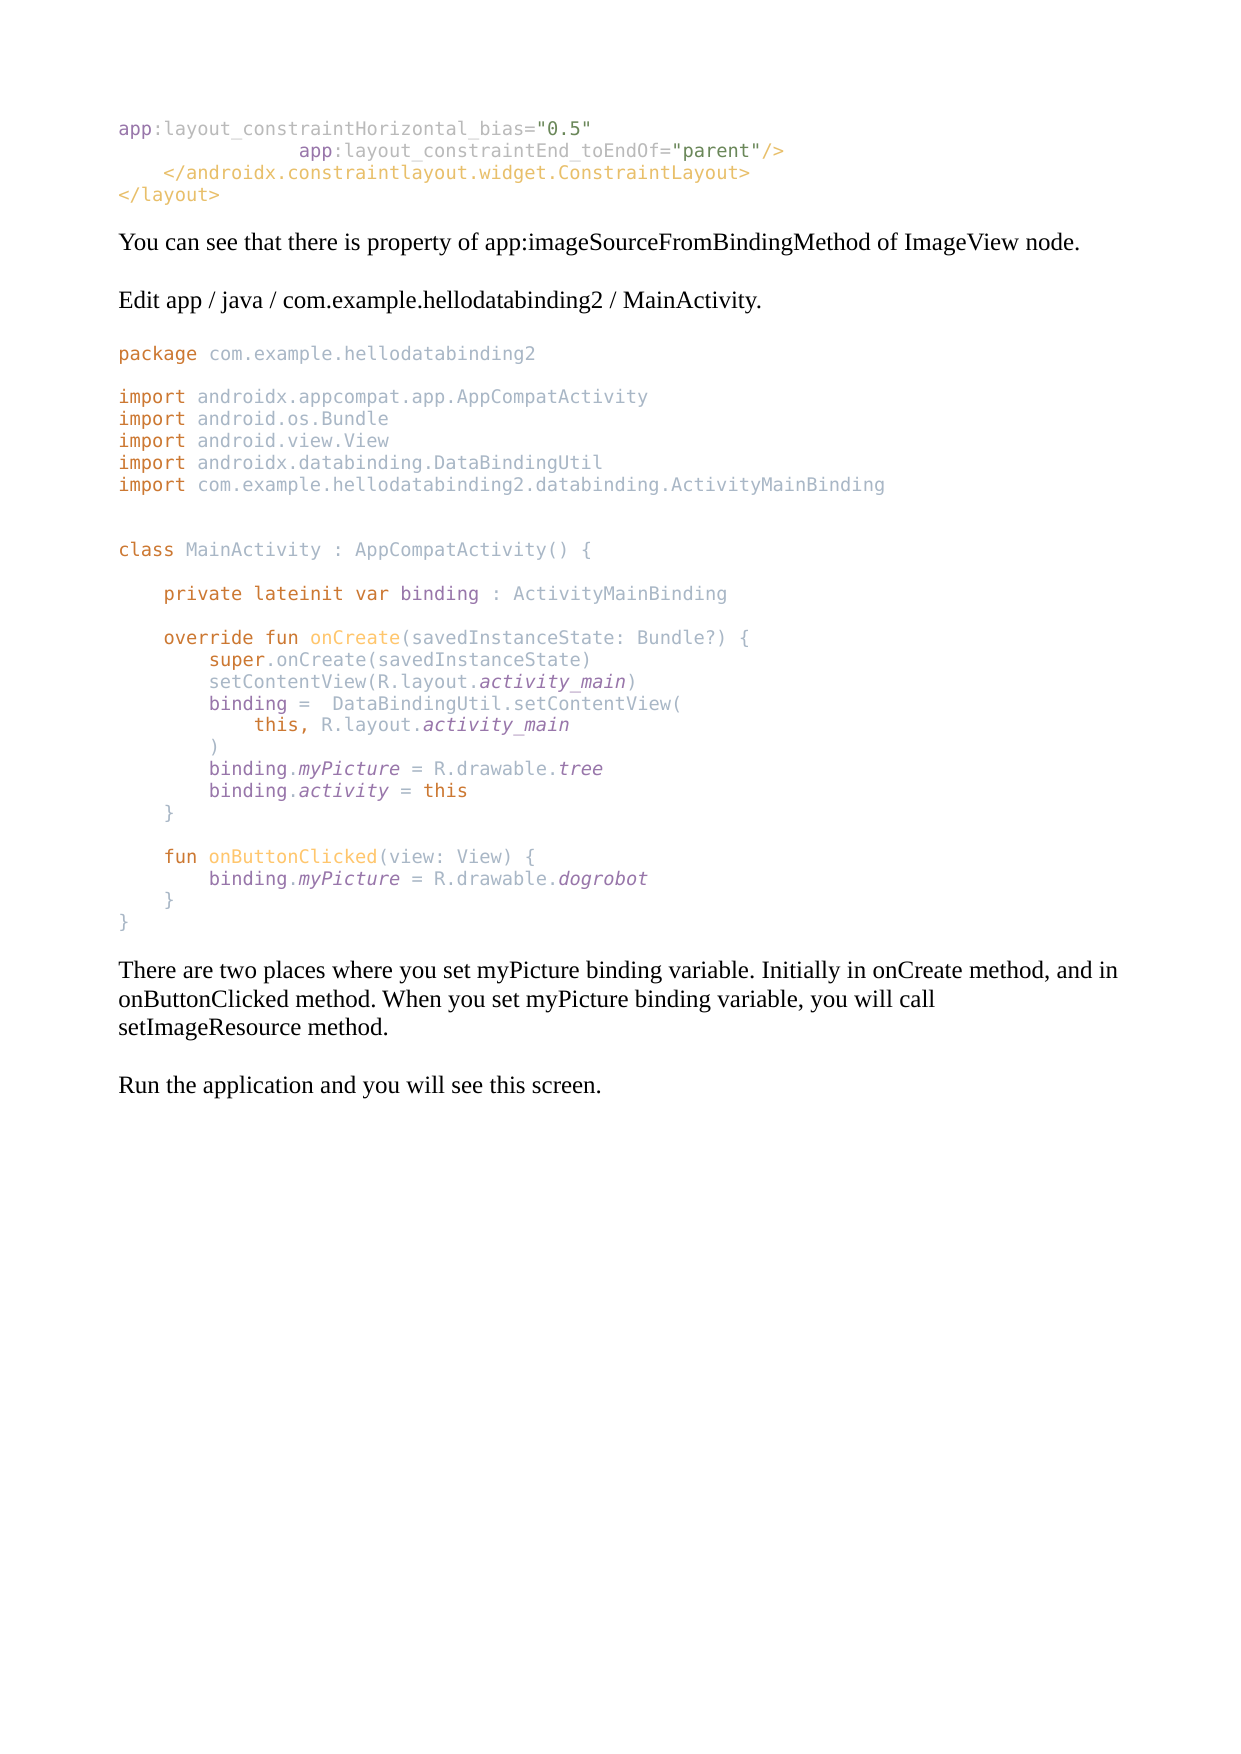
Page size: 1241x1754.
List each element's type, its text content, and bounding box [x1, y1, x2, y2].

text Edit app / java / com.example.hellodatabinding2 / MainActivity. [118, 285, 1122, 314]
text There are two places where you set myPicture binding variable. Initially in onCreate method, and in onButtonClicked method. When you set myPicture binding variable, you will call setImageResource method. [118, 955, 1122, 1041]
text You can see that there is property of app:imageSourceFromBindingMethod of ImageView node. [118, 227, 1122, 256]
text app:layout_constraintHorizontal_bias="0.5" app:layout_constraintEnd_toEndOf="parent"/> </androidx.constraintlayout.widget.ConstraintLayout> </layout> [118, 118, 1122, 206]
text Run the application and you will see this screen. [118, 1070, 1122, 1099]
text package com.example.hellodatabinding2 import androidx.appcompat.app.AppCompatActivity import android.os.Bundle import android.view.View import androidx.databinding.DataBindingUtil import com.example.hellodatabinding2.databinding.ActivityMainBinding class MainActivity : AppCompatActivity() { private lateinit var binding : ActivityMainBinding override fun onCreate(savedInstanceState: Bundle?) { super.onCreate(savedInstanceState) setContentView(R.layout.activity_main) binding = DataBindingUtil.setContentView( this, R.layout.activity_main ) binding.myPicture = R.drawable.tree binding.activity = this } fun onButtonClicked(view: View) { binding.myPicture = R.drawable.dogrobot } } [118, 342, 1122, 933]
